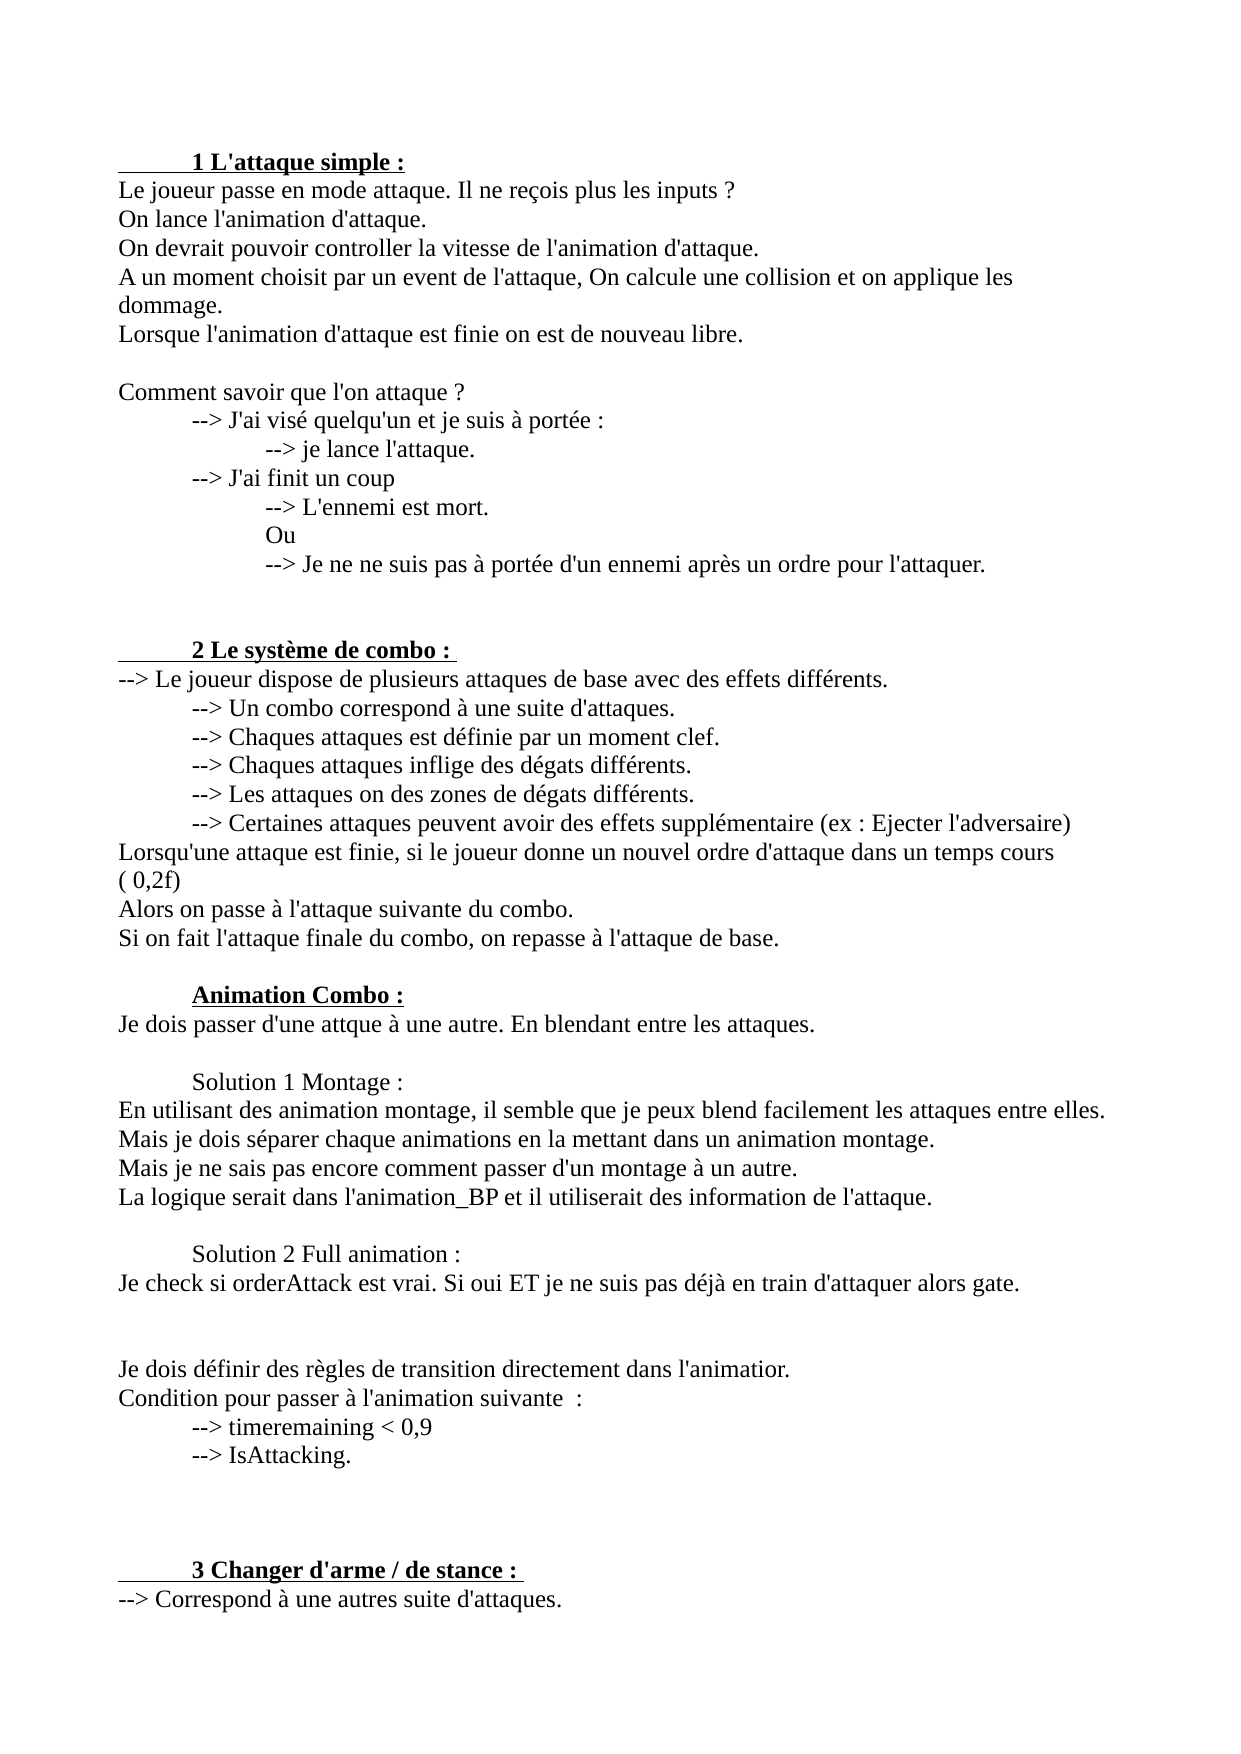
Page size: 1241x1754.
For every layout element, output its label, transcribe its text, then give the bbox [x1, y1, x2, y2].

text 3 Changer d'arme / de stance : [118, 1556, 1122, 1584]
text --> je lance l'attaque. [118, 434, 1122, 463]
text Mais je ne sais pas encore comment passer d'un montage à un autre. La logique serait dans l'animation_BP et il utiliserait des information de l'attaque. [118, 1153, 1122, 1211]
text --> Les attaques on des zones de dégats différents. [118, 779, 1122, 808]
text En utilisant des animation montage, il semble que je peux blend facilement les attaques entre elles. Mais je dois séparer chaque animations en la mettant dans un animation montage. [118, 1096, 1122, 1153]
text Solution 2 Full animation : [118, 1239, 1122, 1268]
text Solution 1 Montage : [118, 1067, 1122, 1096]
text Animation Combo : [118, 981, 1122, 1009]
text 1 L'attaque simple : [118, 147, 1122, 176]
text Je dois définir des règles de transition directement dans l'animatior. [118, 1354, 1122, 1383]
text Alors on passe à l'attaque suivante du combo. Si on fait l'attaque finale du combo, on repasse à l'attaque de base. [118, 894, 1122, 952]
text On devrait pouvoir controller la vitesse de l'animation d'attaque. [118, 233, 1122, 262]
text --> L'ennemi est mort. [118, 492, 1122, 521]
text --> Un combo correspond à une suite d'attaques. [118, 693, 1122, 722]
text Je check si orderAttack est vrai. Si oui ET je ne suis pas déjà en train d'attaquer alors gate. [118, 1268, 1122, 1297]
text --> J'ai visé quelqu'un et je suis à portée : [118, 406, 1122, 434]
text On lance l'animation d'attaque. [118, 204, 1122, 233]
text Lorsqu'une attaque est finie, si le joueur donne un nouvel ordre d'attaque dans un temps cours ( 0,2f) [118, 837, 1122, 894]
text Je dois passer d'une attque à une autre. En blendant entre les attaques. [118, 1009, 1122, 1038]
text --> Certaines attaques peuvent avoir des effets supplémentaire (ex : Ejecter l'adversaire) [118, 808, 1122, 837]
text --> Chaques attaques est définie par un moment clef. [118, 722, 1122, 751]
text Ou [118, 521, 1122, 549]
text Lorsque l'animation d'attaque est finie on est de nouveau libre. [118, 319, 1122, 348]
text --> Je ne ne suis pas à portée d'un ennemi après un ordre pour l'attaquer. [118, 549, 1122, 578]
text A un moment choisit par un event de l'attaque, On calcule une collision et on applique les dommage. [118, 262, 1122, 319]
text --> Le joueur dispose de plusieurs attaques de base avec des effets différents. [118, 664, 1122, 693]
text --> J'ai finit un coup [118, 463, 1122, 492]
text --> timeremaining < 0,9 [118, 1412, 1122, 1441]
text 2 Le système de combo : [118, 636, 1122, 664]
text --> Chaques attaques inflige des dégats différents. [118, 751, 1122, 779]
text Condition pour passer à l'animation suivante : [118, 1383, 1122, 1412]
text Comment savoir que l'on attaque ? [118, 377, 1122, 406]
text --> Correspond à une autres suite d'attaques. [118, 1584, 1122, 1613]
text --> IsAttacking. [118, 1441, 1122, 1469]
text Le joueur passe en mode attaque. Il ne reçois plus les inputs ? [118, 176, 1122, 204]
